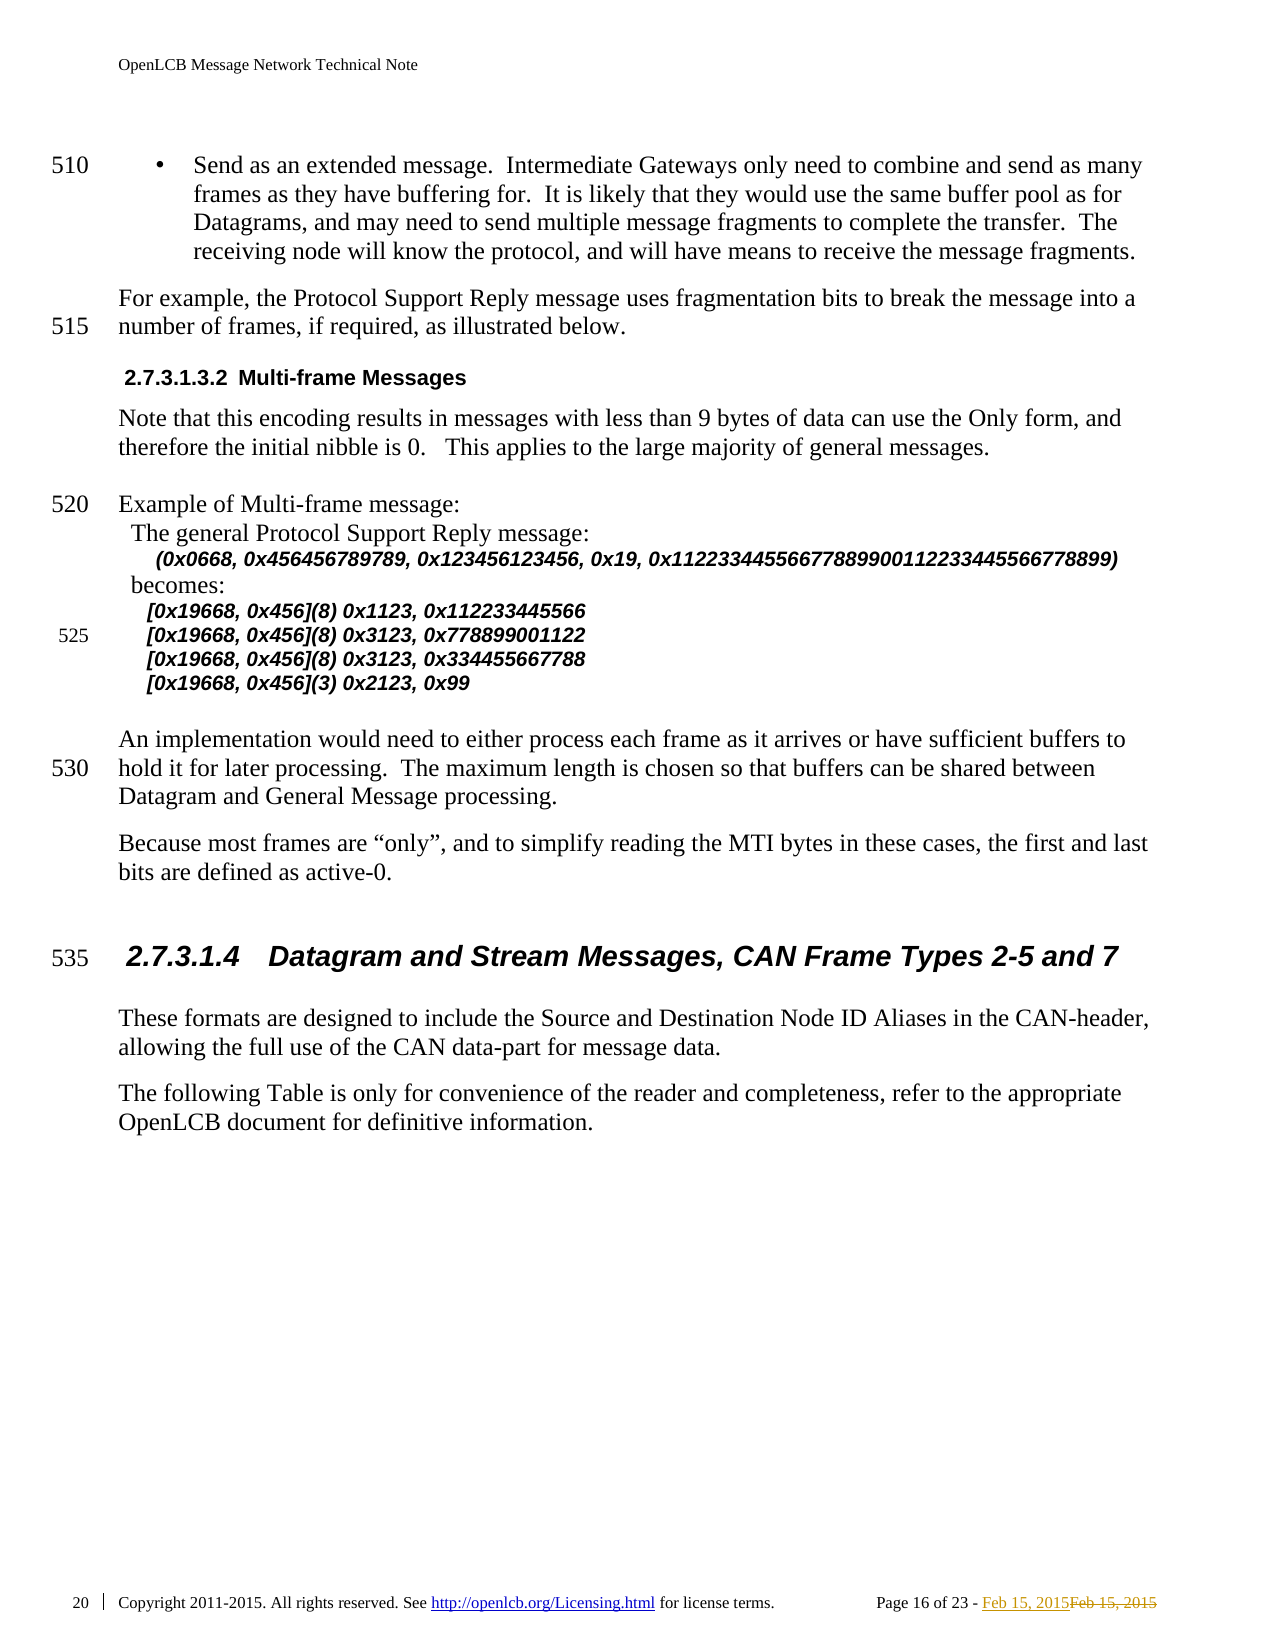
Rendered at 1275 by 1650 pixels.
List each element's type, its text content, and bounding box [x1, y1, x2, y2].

text becomes: [118, 571, 1157, 599]
text [0x19668, 0x456](3) 0x2123, 0x99 [118, 671, 1157, 695]
text These formats are designed to include the Source and Destination Node ID Aliases in the CAN-header, allowing the full use of the CAN data-part for message data. [118, 1003, 1157, 1060]
text Note that this encoding results in messages with less than 9 bytes of data can use the Only form, and therefore the initial nibble is 0. This applies to the large majority of general messages. [118, 403, 1157, 460]
list Send as an extended message. Intermediate Gateways only need to combine and send as many frames as they have buffering for. It is likely that they would use the same buffer pool as for Datagrams, and may need to send multiple message fragments to complete the transfer. The receiving node will know the protocol, and will have means to receive the message fragments. [156, 150, 1157, 265]
text [0x19668, 0x456](8) 0x1123, 0x112233445566 [118, 599, 1157, 623]
text [0x19668, 0x456](8) 0x3123, 0x778899001122 [118, 623, 1157, 647]
text Because most frames are “only”, and to simplify reading the MTI bytes in these cases, the first and last bits are defined as active-0. [118, 828, 1157, 885]
text Example of Multi-frame message: [118, 489, 1157, 518]
text An implementation would need to either process each frame as it arrives or have sufficient buffers to hold it for later processing. The maximum length is chosen so that buffers can be shared between Datagram and General Message processing. [118, 724, 1157, 810]
subtitle Datagram and Stream Messages, CAN Frame Types 2-5 and 7 [118, 939, 1157, 973]
text The general Protocol Support Reply message: [118, 518, 1157, 547]
text (0x0668, 0x456456789789, 0x123456123456, 0x19, 0x11223344556677889900112233445566778899) [118, 547, 1157, 571]
text The following Table is only for convenience of the reader and completeness, refer to the appropriate OpenLCB document for definitive information. [118, 1078, 1157, 1136]
text [0x19668, 0x456](8) 0x3123, 0x334455667788 [118, 647, 1157, 671]
subtitle Multi-frame Messages [118, 365, 1157, 390]
text For example, the Protocol Support Reply message uses fragmentation bits to break the message into a number of frames, if required, as illustrated below. [118, 283, 1157, 340]
